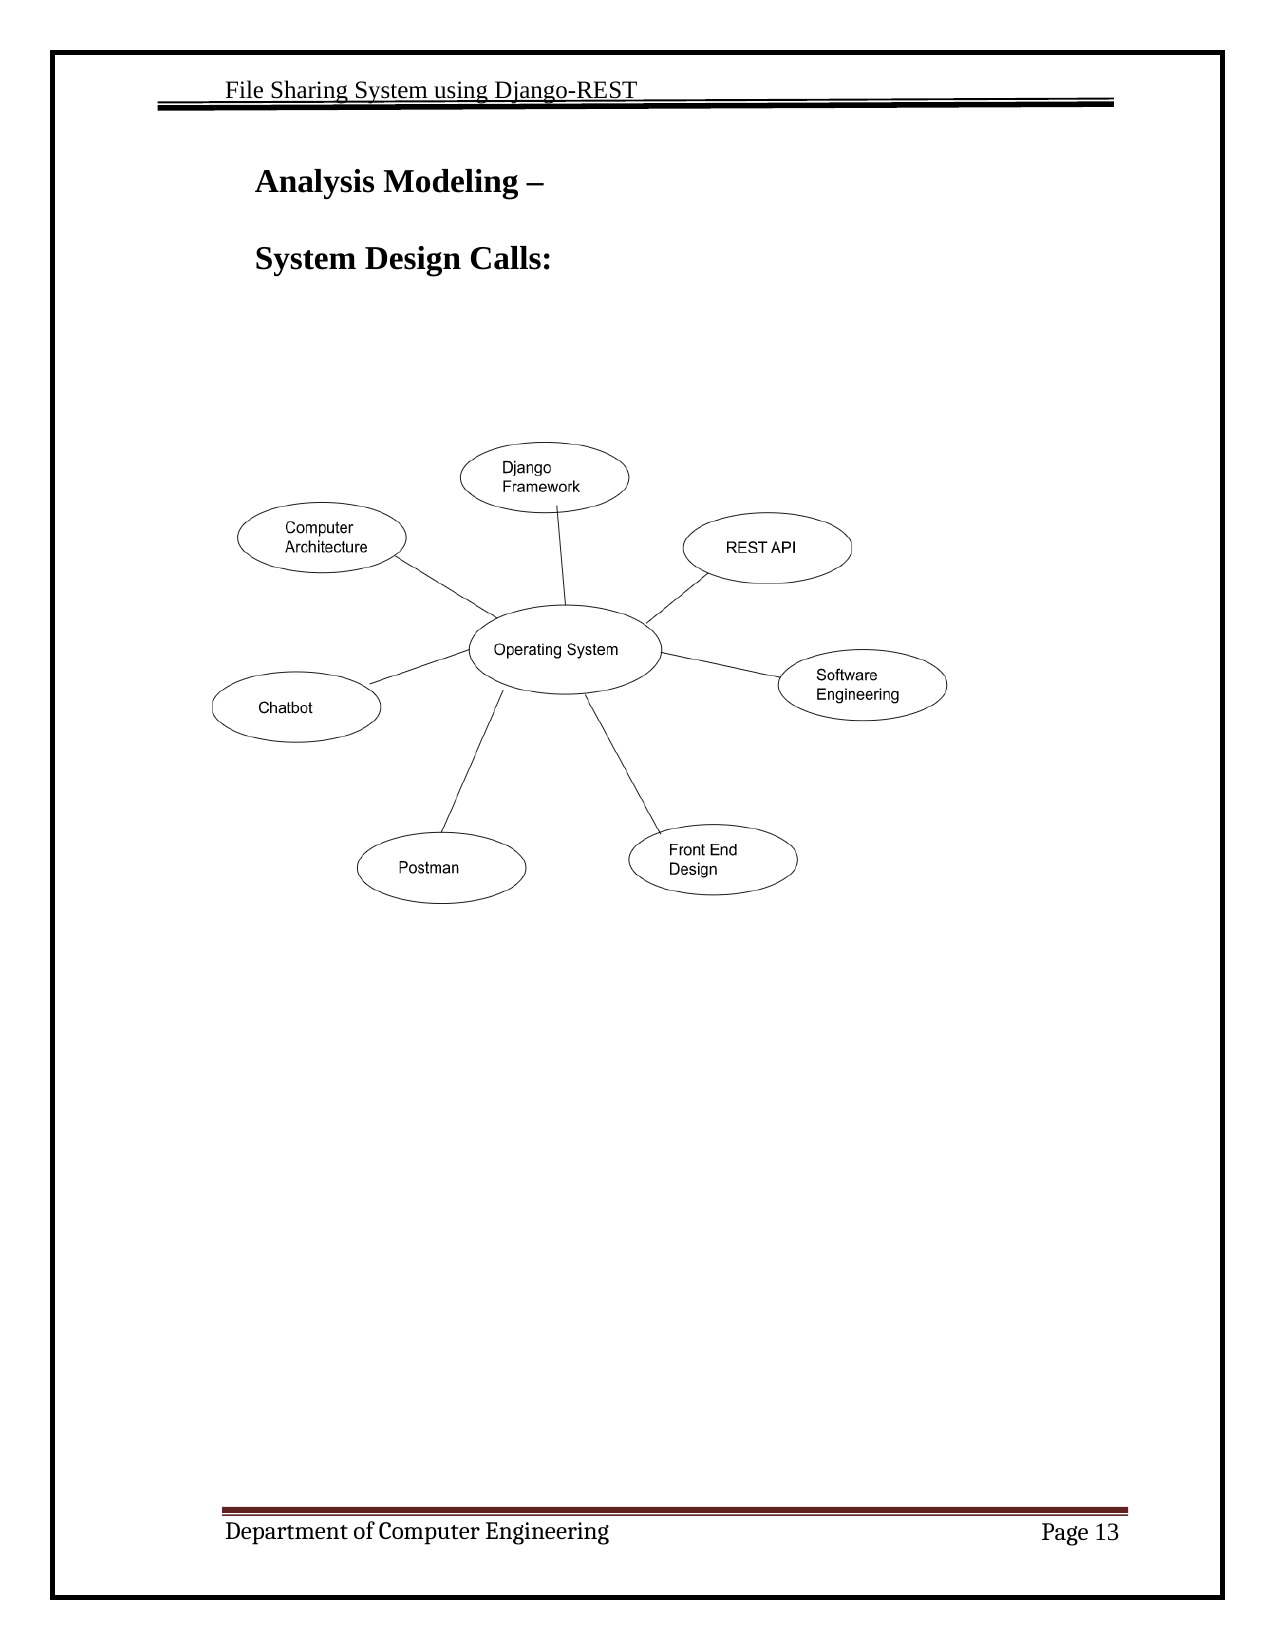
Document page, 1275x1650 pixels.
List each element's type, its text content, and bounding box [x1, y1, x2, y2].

picture [208, 374, 851, 1015]
text File Sharing System using Django-REST [225, 75, 1148, 104]
subtitle Analysis Modeling – System Design Calls: [254, 161, 555, 276]
